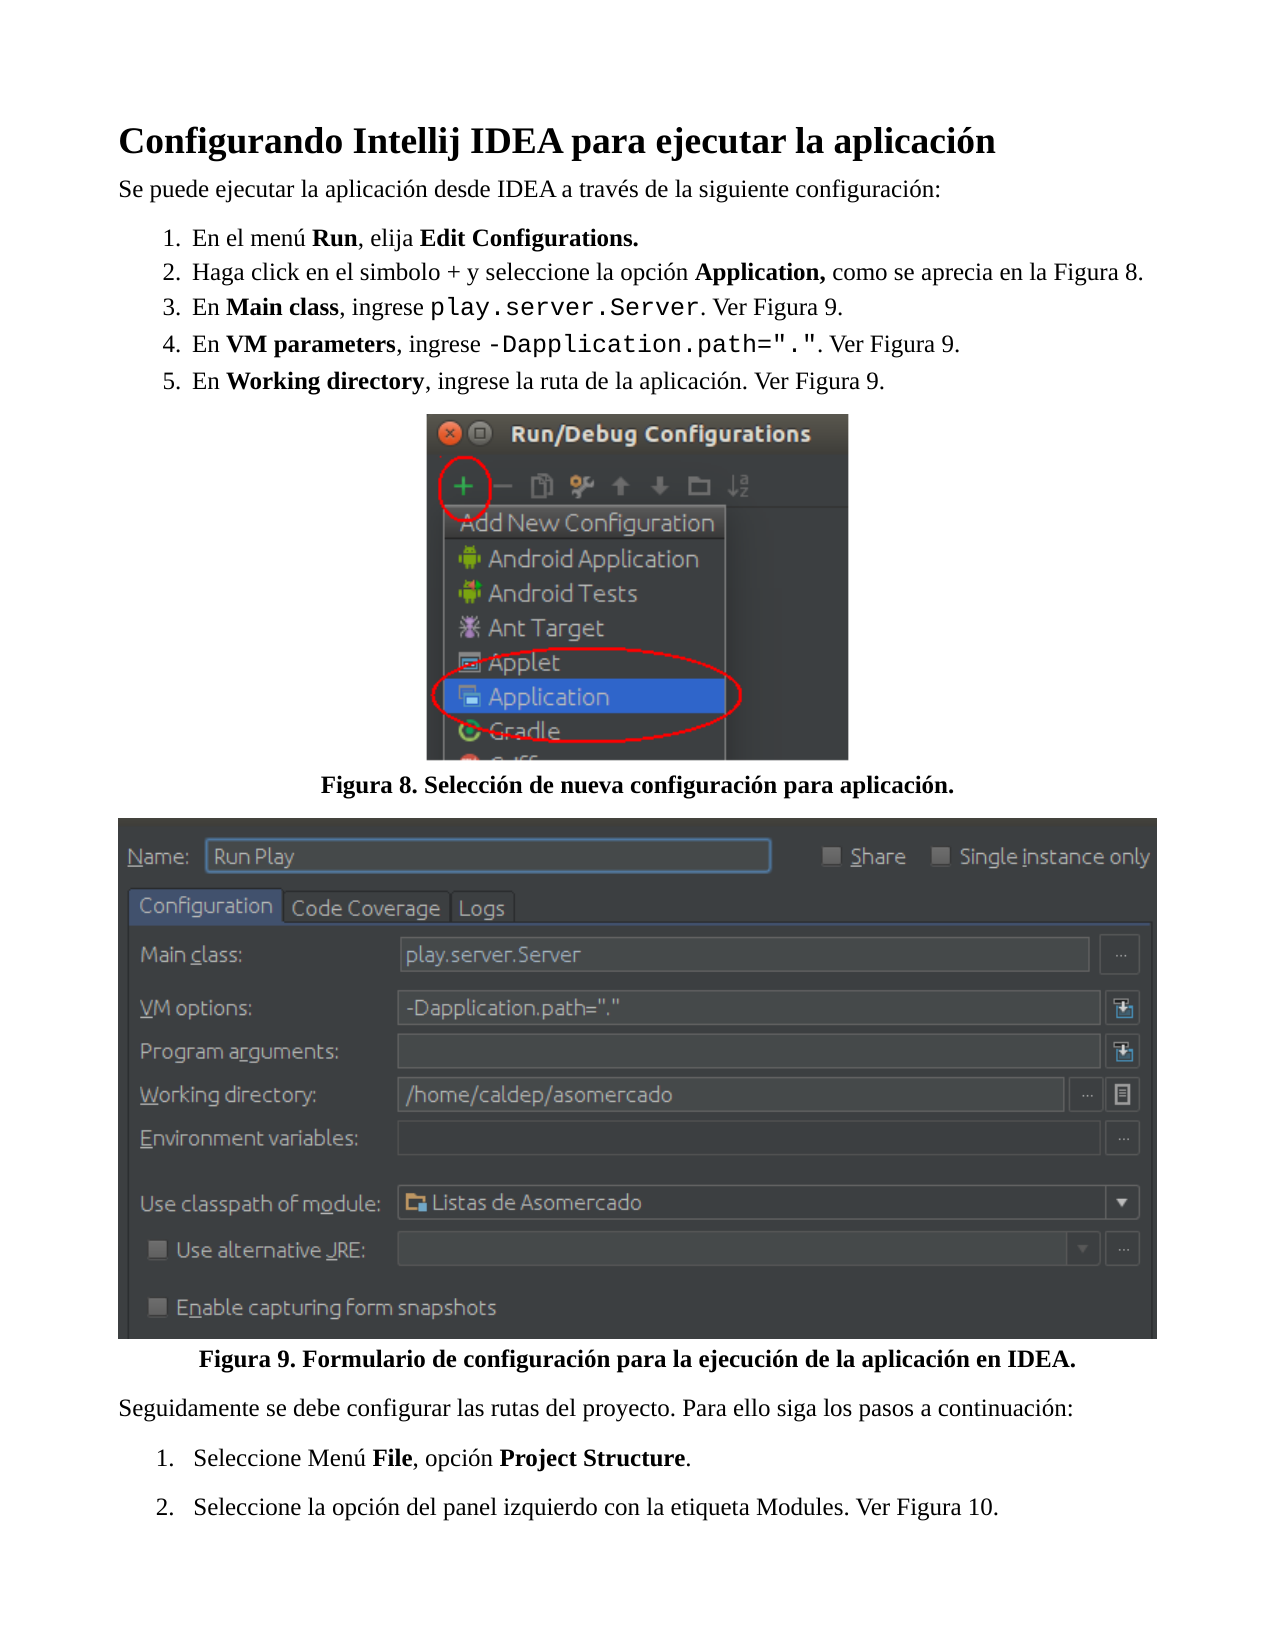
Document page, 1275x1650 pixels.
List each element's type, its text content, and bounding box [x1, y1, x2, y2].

subtitle Configurando Intellij IDEA para ejecutar la aplicación [118, 118, 1157, 161]
picture [426, 414, 849, 762]
picture [118, 818, 1157, 1339]
list En VM parameters, ingrese -Dapplication.path=".". Ver Figura 9. [162, 329, 1157, 359]
text Seguidamente se debe configurar las rutas del proyecto. Para ello siga los pasos a continuación: [118, 1393, 1157, 1422]
list Seleccione Menú File, opción Project Structure. [156, 1443, 1157, 1471]
text Se puede ejecutar la aplicación desde IDEA a través de la siguiente configuración: [118, 174, 1157, 202]
list En el menú Run, elija Edit Configurations. [162, 223, 1157, 252]
list En Working directory, ingrese la ruta de la aplicación. Ver Figura 9. [162, 366, 1157, 394]
text Figura 9. Formulario de configuración para la ejecución de la aplicación en IDEA. [118, 1339, 1157, 1373]
list Haga click en el simbolo + y seleccione la opción Application, como se aprecia en la Figura 8. [162, 257, 1157, 286]
list Seleccione la opción del panel izquierdo con la etiqueta Modules. Ver Figura 10. [156, 1492, 1157, 1520]
list En Main class, ingrese play.server.Server. Ver Figura 9. [162, 292, 1157, 323]
text Figura 8. Selección de nueva configuración para aplicación. [118, 770, 1157, 798]
